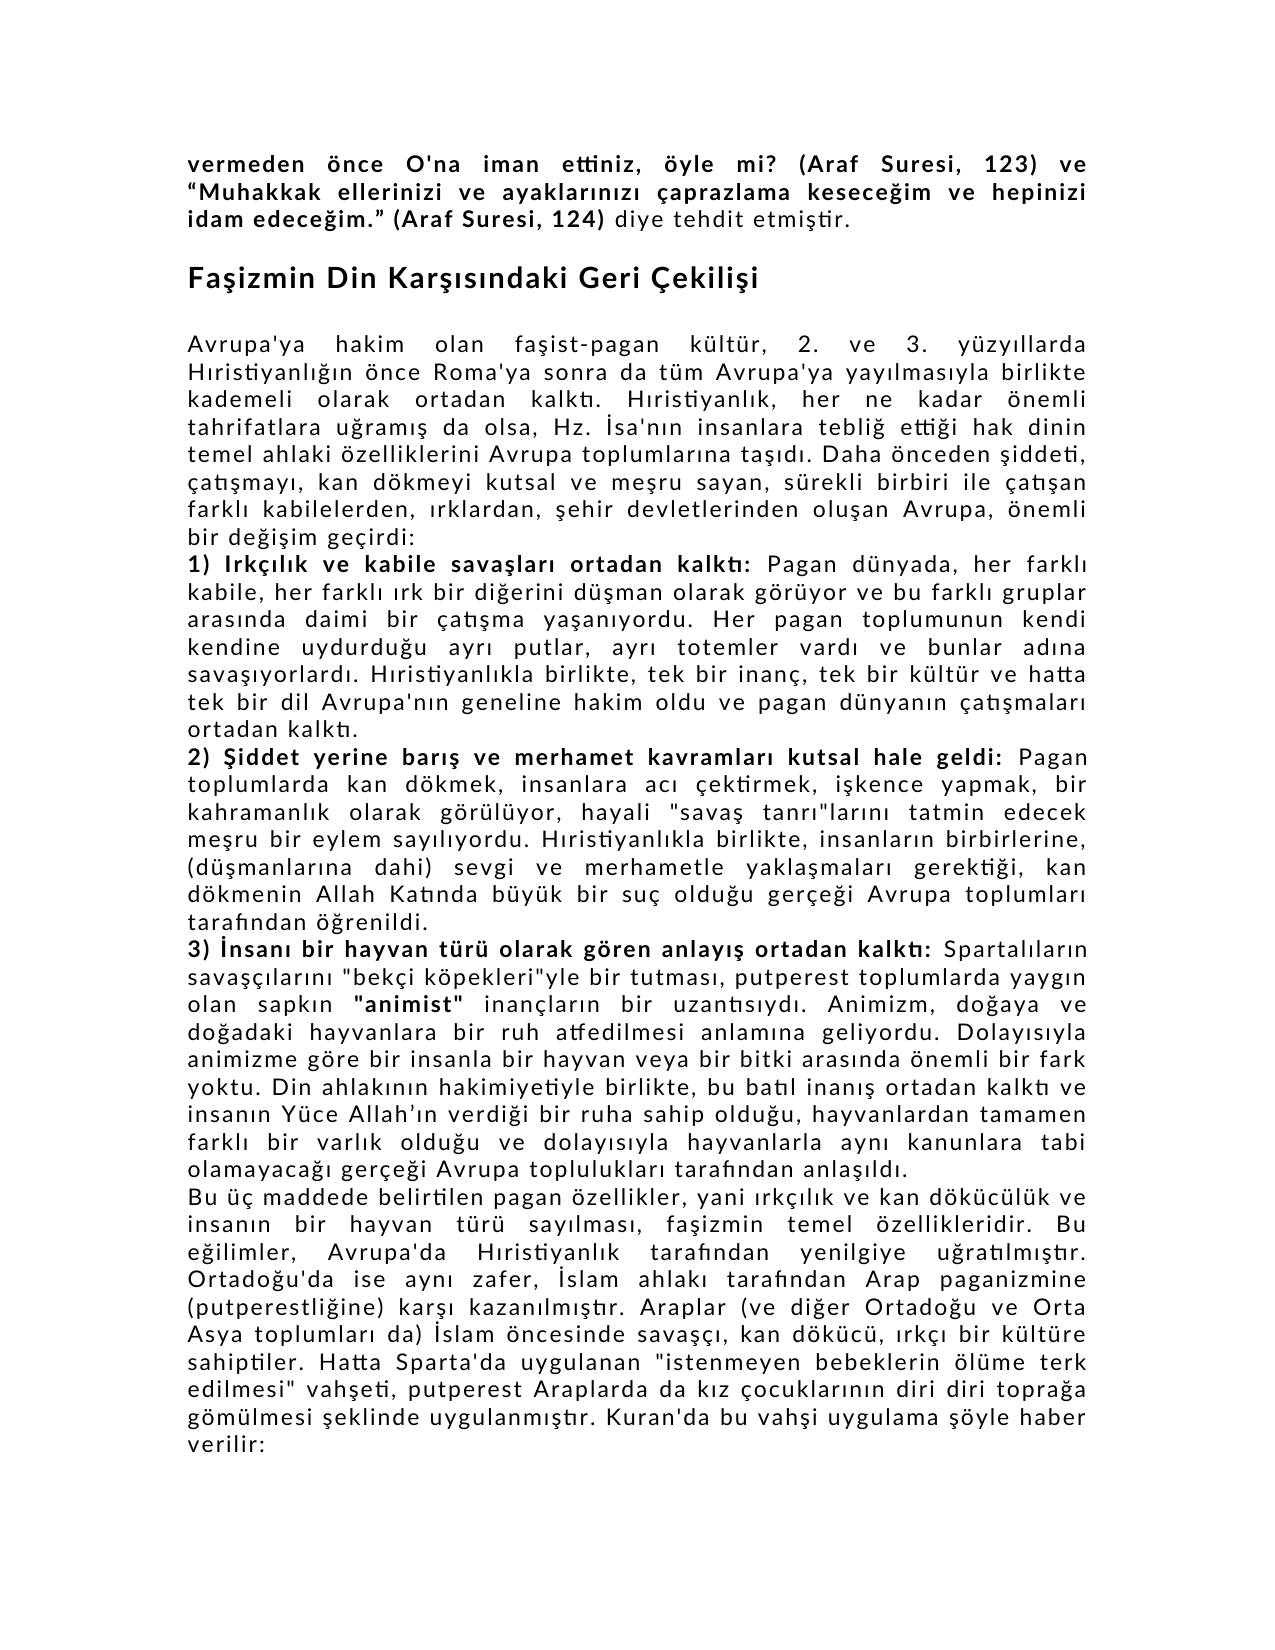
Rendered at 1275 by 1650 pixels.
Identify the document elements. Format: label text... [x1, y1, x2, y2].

text Faşizmin Din Karşısındaki Geri Çekilişi [187, 260, 1087, 295]
text 3) İnsanı bir hayvan türü olarak gören anlayış ortadan kalktı: Spartalıların savaşçılarını "bekçi köpekleri"yle bir tutması, putperest toplumlarda yaygın olan sapkın "animist" inançların bir uzantısıydı. Animizm, doğaya ve doğadaki hayvanlara bir ruh atfedilmesi anlamına geliyordu. Dolayısıyla animizme göre bir insanla bir hayvan veya bir bitki arasında önemli bir fark yoktu. Din ahlakının hakimiyetiyle birlikte, bu batıl inanış ortadan kalktı ve insanın Yüce Allah’ın verdiği bir ruha sahip olduğu, hayvanlardan tamamen farklı bir varlık olduğu ve dolayısıyla hayvanlarla aynı kanunlara tabi olamayacağı gerçeği Avrupa toplulukları tarafından anlaşıldı. [187, 935, 1087, 1182]
text 1) Irkçılık ve kabile savaşları ortadan kalktı: Pagan dünyada, her farklı kabile, her farklı ırk bir diğerini düşman olarak görüyor ve bu farklı gruplar arasında daimi bir çatışma yaşanıyordu. Her pagan toplumunun kendi kendine uydurduğu ayrı putlar, ayrı totemler vardı ve bunlar adına savaşıyorlardı. Hıristiyanlıkla birlikte, tek bir inanç, tek bir kültür ve hatta tek bir dil Avrupa'nın geneline hakim oldu ve pagan dünyanın çatışmaları ortadan kalktı. [187, 550, 1087, 742]
text Avrupa'ya hakim olan faşist-pagan kültür, 2. ve 3. yüzyıllarda Hıristiyanlığın önce Roma'ya sonra da tüm Avrupa'ya yayılmasıyla birlikte kademeli olarak ortadan kalktı. Hıristiyanlık, her ne kadar önemli tahrifatlara uğramış da olsa, Hz. İsa'nın insanlara tebliğ ettiği hak dinin temel ahlaki özelliklerini Avrupa toplumlarına taşıdı. Daha önceden şiddeti, çatışmayı, kan dökmeyi kutsal ve meşru sayan, sürekli birbiri ile çatışan farklı kabilelerden, ırklardan, şehir devletlerinden oluşan Avrupa, önemli bir değişim geçirdi: [187, 330, 1087, 550]
text Bu üç maddede belirtilen pagan özellikler, yani ırkçılık ve kan dökücülük ve insanın bir hayvan türü sayılması, faşizmin temel özellikleridir. Bu eğilimler, Avrupa'da Hıristiyanlık tarafından yenilgiye uğratılmıştır. Ortadoğu'da ise aynı zafer, İslam ahlakı tarafından Arap paganizmine (putperestliğine) karşı kazanılmıştır. Araplar (ve diğer Ortadoğu ve Orta Asya toplumları da) İslam öncesinde savaşçı, kan dökücü, ırkçı bir kültüre sahiptiler. Hatta Sparta'da uygulanan "istenmeyen bebeklerin ölüme terk edilmesi" vahşeti, putperest Araplarda da kız çocuklarının diri diri toprağa gömülmesi şeklinde uygulanmıştır. Kuran'da bu vahşi uygulama şöyle haber verilir: [187, 1182, 1087, 1457]
text 2) Şiddet yerine barış ve merhamet kavramları kutsal hale geldi: Pagan toplumlarda kan dökmek, insanlara acı çektirmek, işkence yapmak, bir kahramanlık olarak görülüyor, hayali "savaş tanrı"larını tatmin edecek meşru bir eylem sayılıyordu. Hıristiyanlıkla birlikte, insanların birbirlerine, (düşmanlarına dahi) sevgi ve merhametle yaklaşmaları gerektiği, kan dökmenin Allah Katında büyük bir suç olduğu gerçeği Avrupa toplumları tarafından öğrenildi. [187, 742, 1087, 935]
text vermeden önce O'na iman ettiniz, öyle mi? (Araf Suresi, 123) ve “Muhakkak ellerinizi ve ayaklarınızı çaprazlama keseceğim ve hepinizi idam edeceğim.” (Araf Suresi, 124) diye tehdit etmiştir. [187, 150, 1087, 232]
